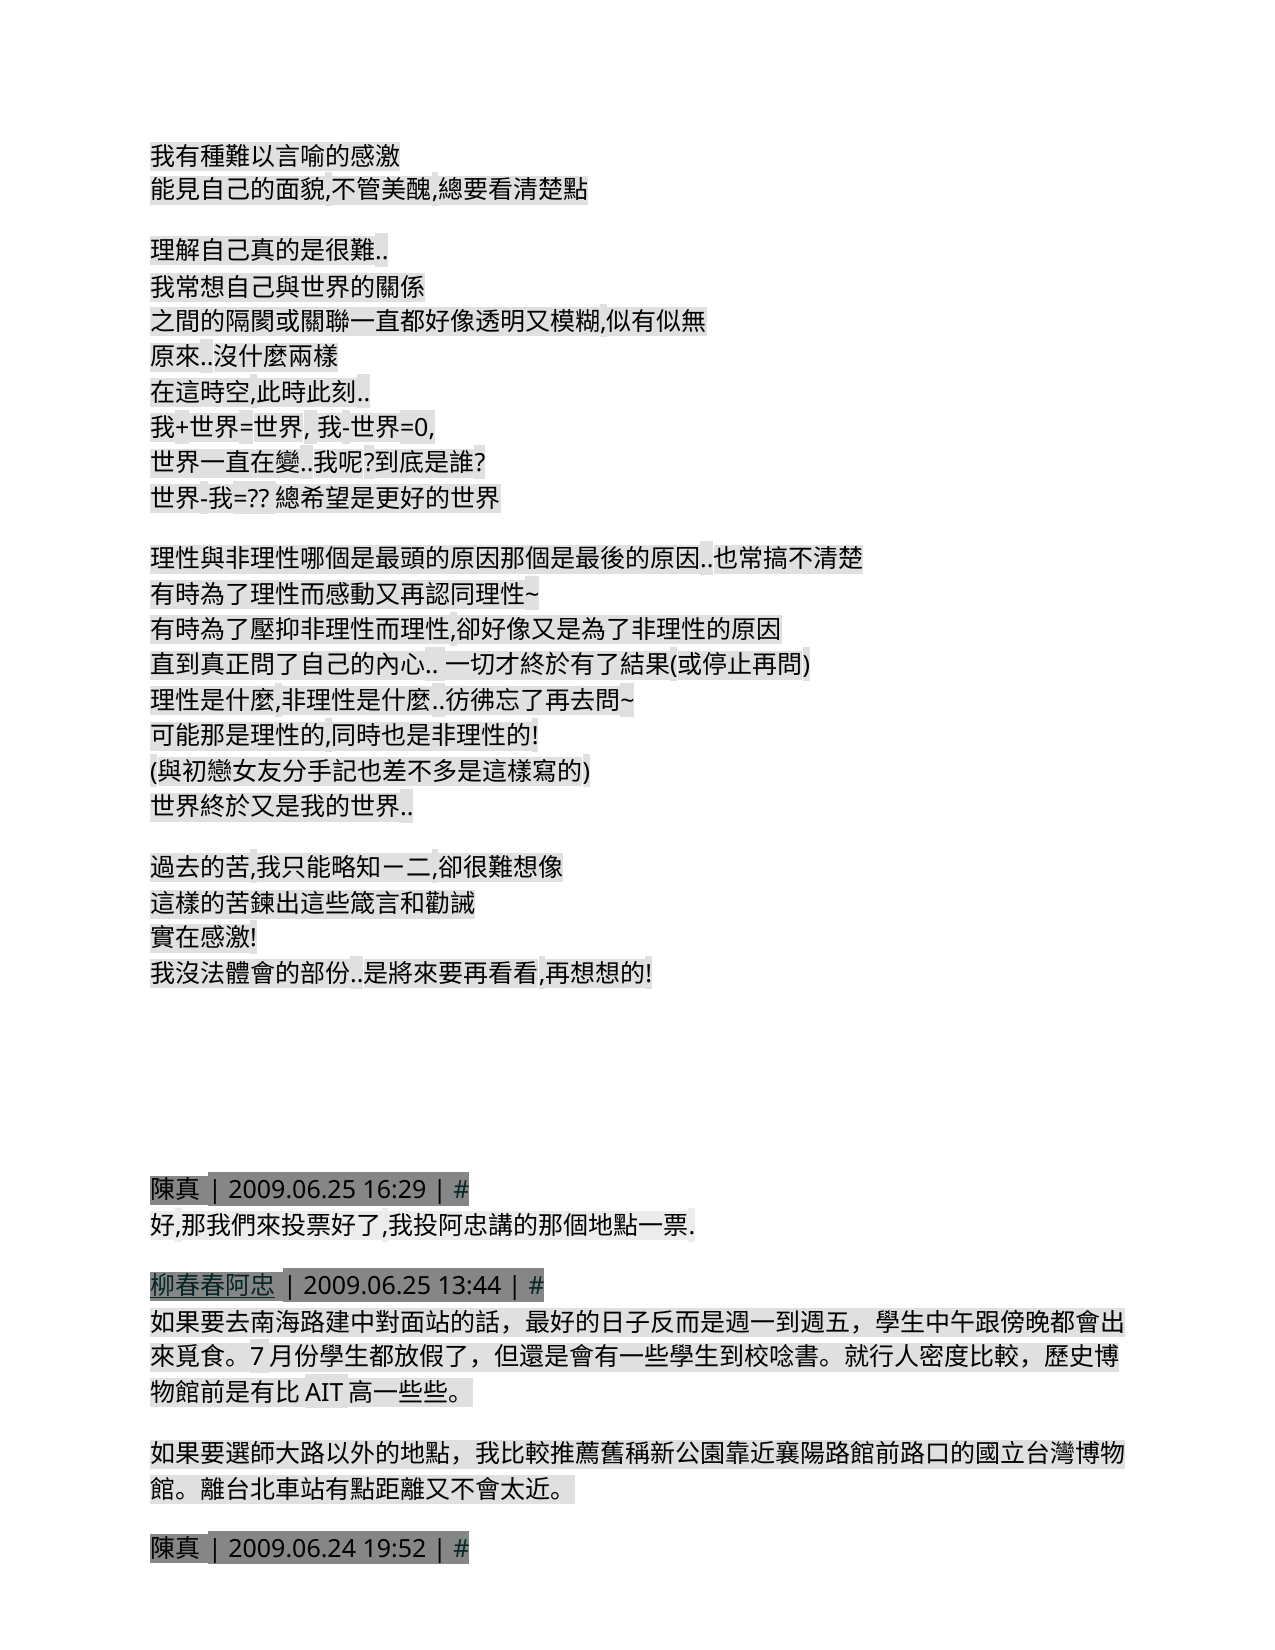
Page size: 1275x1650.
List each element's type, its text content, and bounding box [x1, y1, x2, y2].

text 我有種難以言喻的感激 能見自己的面貌,不管美醜,總要看清楚點 [150, 135, 1125, 206]
text 陳真 | 2009.06.25 16:29 | # [150, 1171, 1125, 1206]
text 如果要去南海路建中對面站的話，最好的日子反而是週一到週五，學生中午跟傍晚都會出來覓食。7月份學生都放假了，但還是會有一些學生到校唸書。就行人密度比較，歷史博物館前是有比AIT高一些些。 [150, 1302, 1125, 1408]
text 過去的苦,我只能略知ㄧ二,卻很難想像 這樣的苦鍊出這些箴言和勸誡 實在感激! 我沒法體會的部份..是將來要再看看,再想想的! [150, 848, 1125, 989]
text 柳春春阿忠 | 2009.06.25 13:44 | # [150, 1267, 1125, 1302]
text 如果要選師大路以外的地點，我比較推薦舊稱新公園靠近襄陽路館前路口的國立台灣博物館。離台北車站有點距離又不會太近。 [150, 1433, 1125, 1504]
text 理解自己真的是很難.. 我常想自己與世界的關係 之間的隔閡或關聯一直都好像透明又模糊,似有似無 原來..沒什麼兩樣 在這時空,此時此刻.. 我+世界=世界, 我-世界=0, 世界一直在變..我呢?到底是誰? 世界-我=?? 總希望是更好的世界 [150, 231, 1125, 514]
text 理性與非理性哪個是最頭的原因那個是最後的原因..也常搞不清楚 有時為了理性而感動又再認同理性~ 有時為了壓抑非理性而理性,卻好像又是為了非理性的原因 直到真正問了自己的內心.. 一切才終於有了結果(或停止再問) 理性是什麼,非理性是什麼..彷彿忘了再去問~ 可能那是理性的,同時也是非理性的! (與初戀女友分手記也差不多是這樣寫的) 世界終於又是我的世界.. [150, 539, 1125, 823]
text 陳真 | 2009.06.24 19:52 | # [150, 1529, 1125, 1564]
text 好,那我們來投票好了,我投阿忠講的那個地點一票. [150, 1206, 1125, 1242]
